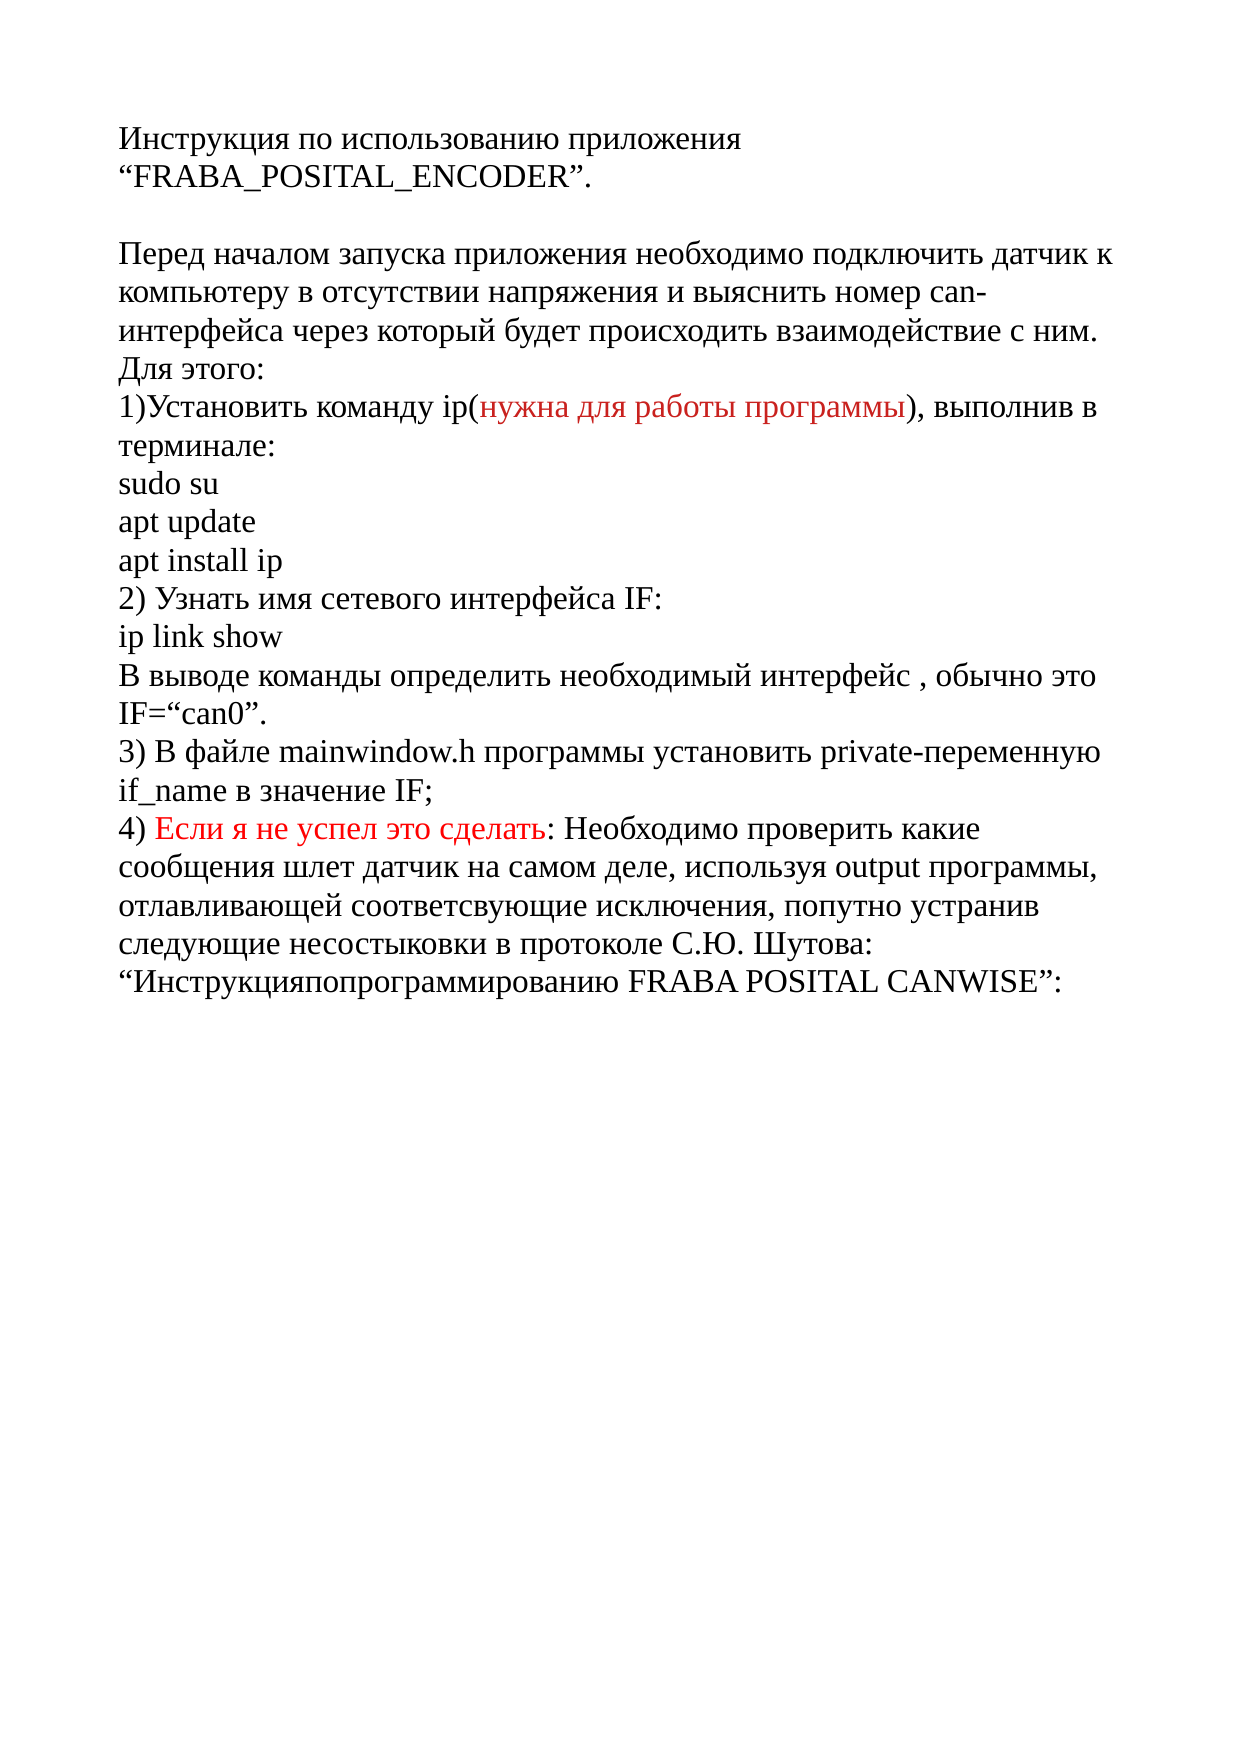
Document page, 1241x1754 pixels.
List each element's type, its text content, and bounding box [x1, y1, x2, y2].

text apt install ip [118, 540, 1122, 578]
text В выводе команды определить необходимый интерфейс , обычно это IF=“can0”. [118, 655, 1122, 731]
text Перед началом запуска приложения необходимо подключить датчик к компьютеру в отсутствии напряжения и выяснить номер can-интерфейса через который будет происходить взаимодействие с ним. Для этого: [118, 233, 1122, 386]
text apt update [118, 501, 1122, 540]
text sudo su [118, 463, 1122, 501]
text Инструкция по использованию приложения “FRABA_POSITAL_ENCODER”. [118, 118, 1122, 195]
text 1)Установить команду ip(нужна для работы программы), выполнив в терминале: [118, 386, 1122, 463]
text ip link show [118, 616, 1122, 655]
text 2) Узнать имя сетевого интерфейса IF: [118, 578, 1122, 616]
text 4) Если я не успел это сделать: Необходимо проверить какие сообщения шлет датчик на самом деле, используя output программы, отлавливающей соответсвующие исключения, попутно устранив следующие несостыковки в протоколе C.Ю. Шутова: “Инструкцияпопрограммированию FRABA POSITAL CANWISE”: [118, 808, 1122, 1000]
text 3) В файле mainwindow.h программы установить private-переменную if_name в значение IF; [118, 731, 1122, 808]
